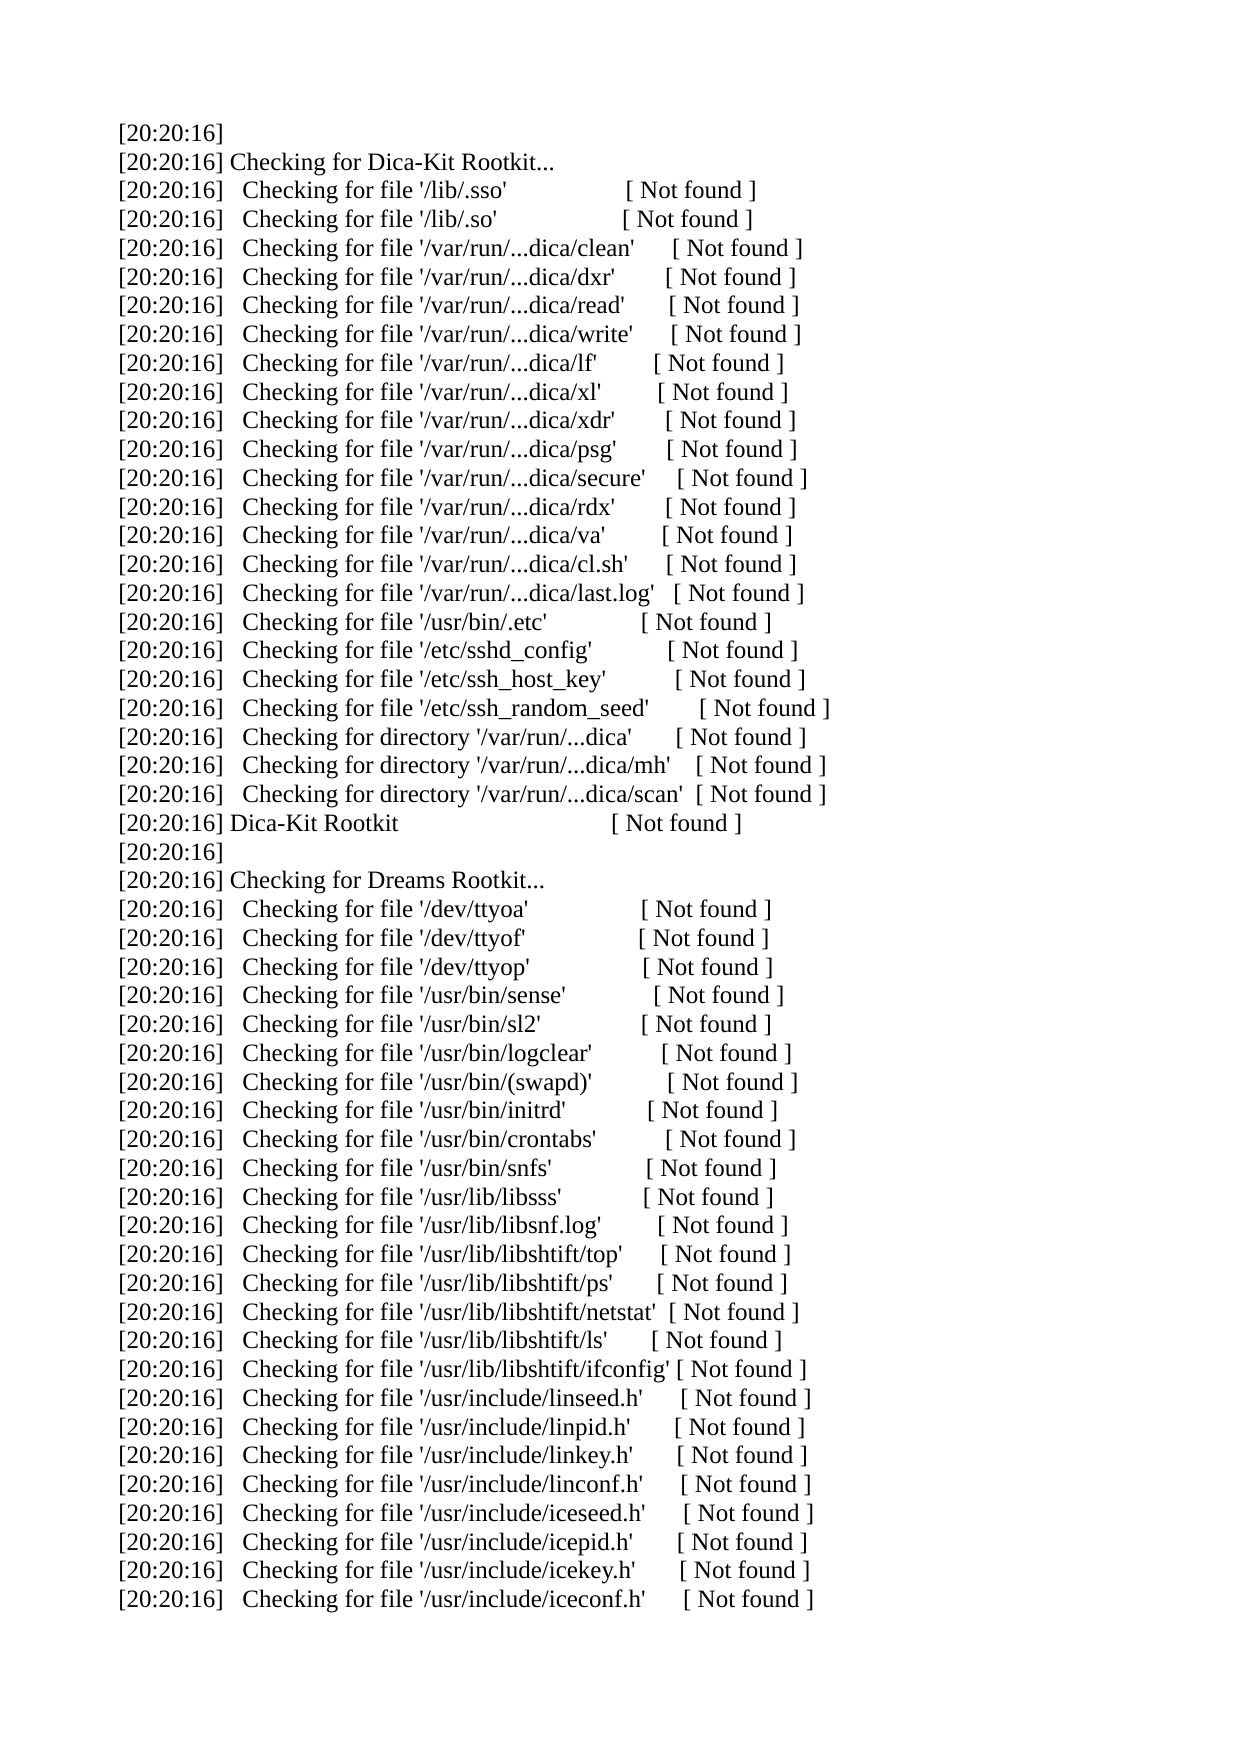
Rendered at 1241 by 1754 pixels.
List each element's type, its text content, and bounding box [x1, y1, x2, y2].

text [20:20:16] Checking for directory '/var/run/...dica/mh' [ Not found ] [118, 751, 1122, 779]
text [20:20:16] Checking for file '/usr/bin/snfs' [ Not found ] [118, 1153, 1122, 1182]
text [20:20:16] Checking for file '/usr/lib/libshtift/ps' [ Not found ] [118, 1268, 1122, 1297]
text [20:20:16] Checking for file '/usr/include/iceseed.h' [ Not found ] [118, 1498, 1122, 1527]
text [20:20:16] Checking for file '/var/run/...dica/clean' [ Not found ] [118, 233, 1122, 262]
text [20:20:16] Checking for file '/usr/lib/libsnf.log' [ Not found ] [118, 1211, 1122, 1239]
text [20:20:16] Checking for file '/var/run/...dica/rdx' [ Not found ] [118, 492, 1122, 521]
text [20:20:16] Checking for file '/etc/sshd_config' [ Not found ] [118, 636, 1122, 664]
text [20:20:16] Checking for file '/dev/ttyop' [ Not found ] [118, 952, 1122, 981]
text [20:20:16] Checking for file '/var/run/...dica/xl' [ Not found ] [118, 377, 1122, 406]
text [20:20:16] [118, 837, 1122, 866]
text [20:20:16] Checking for file '/var/run/...dica/va' [ Not found ] [118, 521, 1122, 549]
text [20:20:16] Checking for file '/usr/include/icekey.h' [ Not found ] [118, 1556, 1122, 1584]
text [20:20:16] Checking for file '/usr/lib/libshtift/ls' [ Not found ] [118, 1326, 1122, 1354]
text [20:20:16] Checking for file '/var/run/...dica/read' [ Not found ] [118, 291, 1122, 319]
text [20:20:16] Checking for file '/lib/.sso' [ Not found ] [118, 176, 1122, 204]
text [20:20:16] Checking for file '/var/run/...dica/last.log' [ Not found ] [118, 578, 1122, 607]
text [20:20:16] Checking for file '/var/run/...dica/cl.sh' [ Not found ] [118, 549, 1122, 578]
text [20:20:16] Checking for file '/lib/.so' [ Not found ] [118, 204, 1122, 233]
text [20:20:16] [118, 118, 1122, 147]
text [20:20:16] Checking for file '/usr/lib/libshtift/netstat' [ Not found ] [118, 1297, 1122, 1326]
text [20:20:16] Checking for Dreams Rootkit... [118, 866, 1122, 894]
text [20:20:16] Checking for file '/usr/include/linconf.h' [ Not found ] [118, 1469, 1122, 1498]
text [20:20:16] Checking for file '/usr/bin/initrd' [ Not found ] [118, 1096, 1122, 1124]
text [20:20:16] Checking for file '/var/run/...dica/secure' [ Not found ] [118, 463, 1122, 492]
text [20:20:16] Checking for file '/usr/bin/(swapd)' [ Not found ] [118, 1067, 1122, 1096]
text [20:20:16] Checking for file '/usr/include/linpid.h' [ Not found ] [118, 1412, 1122, 1441]
text [20:20:16] Checking for file '/usr/bin/.etc' [ Not found ] [118, 607, 1122, 636]
text [20:20:16] Checking for file '/usr/lib/libshtift/ifconfig' [ Not found ] [118, 1354, 1122, 1383]
text [20:20:16] Checking for directory '/var/run/...dica' [ Not found ] [118, 722, 1122, 751]
text [20:20:16] Checking for file '/var/run/...dica/dxr' [ Not found ] [118, 262, 1122, 291]
text [20:20:16] Checking for file '/usr/lib/libsss' [ Not found ] [118, 1182, 1122, 1211]
text [20:20:16] Checking for Dica-Kit Rootkit... [118, 147, 1122, 176]
text [20:20:16] Checking for file '/usr/bin/sense' [ Not found ] [118, 981, 1122, 1009]
text [20:20:16] Checking for file '/dev/ttyoa' [ Not found ] [118, 894, 1122, 923]
text [20:20:16] Checking for file '/usr/include/icepid.h' [ Not found ] [118, 1527, 1122, 1556]
text [20:20:16] Checking for file '/usr/include/linkey.h' [ Not found ] [118, 1441, 1122, 1469]
text [20:20:16] Checking for file '/usr/include/linseed.h' [ Not found ] [118, 1383, 1122, 1412]
text [20:20:16] Checking for file '/usr/bin/sl2' [ Not found ] [118, 1009, 1122, 1038]
text [20:20:16] Checking for file '/etc/ssh_random_seed' [ Not found ] [118, 693, 1122, 722]
text [20:20:16] Checking for file '/var/run/...dica/lf' [ Not found ] [118, 348, 1122, 377]
text [20:20:16] Checking for file '/dev/ttyof' [ Not found ] [118, 923, 1122, 952]
text [20:20:16] Checking for file '/usr/lib/libshtift/top' [ Not found ] [118, 1239, 1122, 1268]
text [20:20:16] Checking for file '/etc/ssh_host_key' [ Not found ] [118, 664, 1122, 693]
text [20:20:16] Checking for file '/usr/include/iceconf.h' [ Not found ] [118, 1584, 1122, 1613]
text [20:20:16] Dica-Kit Rootkit [ Not found ] [118, 808, 1122, 837]
text [20:20:16] Checking for file '/usr/bin/logclear' [ Not found ] [118, 1038, 1122, 1067]
text [20:20:16] Checking for file '/var/run/...dica/xdr' [ Not found ] [118, 406, 1122, 434]
text [20:20:16] Checking for file '/usr/bin/crontabs' [ Not found ] [118, 1124, 1122, 1153]
text [20:20:16] Checking for file '/var/run/...dica/psg' [ Not found ] [118, 434, 1122, 463]
text [20:20:16] Checking for file '/var/run/...dica/write' [ Not found ] [118, 319, 1122, 348]
text [20:20:16] Checking for directory '/var/run/...dica/scan' [ Not found ] [118, 779, 1122, 808]
